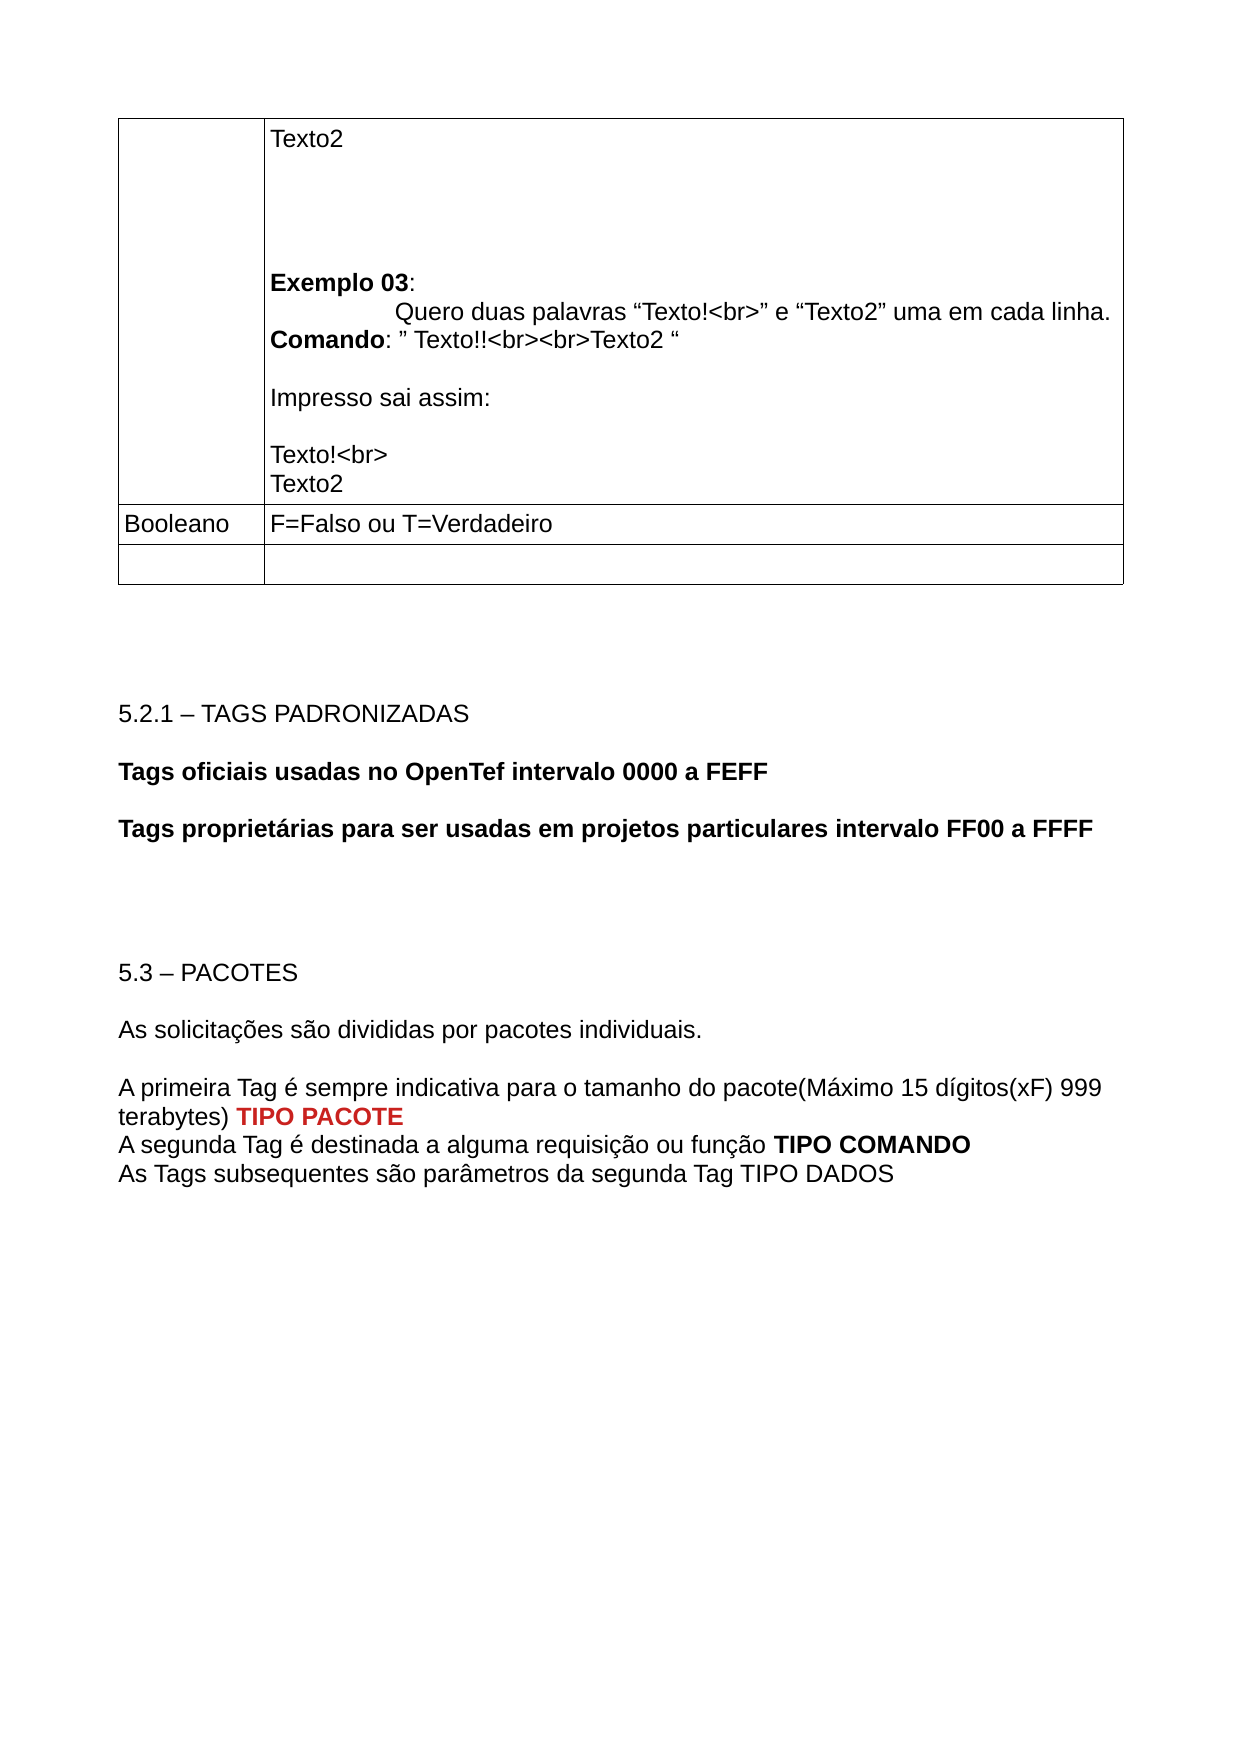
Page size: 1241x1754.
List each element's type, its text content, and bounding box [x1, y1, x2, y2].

text 5.2.1 – TAGS PADRONIZADAS [118, 699, 1122, 728]
table_cell [265, 545, 1123, 584]
text As solicitações são divididas por pacotes individuais. [118, 1015, 1122, 1044]
table_cell [119, 545, 264, 584]
table_cell [119, 119, 264, 503]
table_cell F=Falso ou T=Verdadeiro [265, 505, 1123, 544]
text A segunda Tag é destinada a alguma requisição ou função TIPO COMANDO [118, 1130, 1122, 1159]
table_cell Texto2 Exemplo 03: Quero duas palavras “Texto!<br>” e “Texto2” uma em cada linha. Comando: ” Texto!!<br><br>Texto2 “ Impresso sai assim: Texto!<br> Texto2 [265, 119, 1123, 503]
text 5.3 – PACOTES [118, 958, 1122, 987]
text Tags proprietárias para ser usadas em projetos particulares intervalo FF00 a FFFF [118, 814, 1122, 843]
text Tags oficiais usadas no OpenTef intervalo 0000 a FEFF [118, 757, 1122, 785]
text A primeira Tag é sempre indicativa para o tamanho do pacote(Máximo 15 dígitos(xF) 999 terabytes) TIPO PACOTE [118, 1073, 1122, 1130]
table_cell Booleano [119, 505, 264, 544]
text As Tags subsequentes são parâmetros da segunda Tag TIPO DADOS [118, 1159, 1122, 1188]
